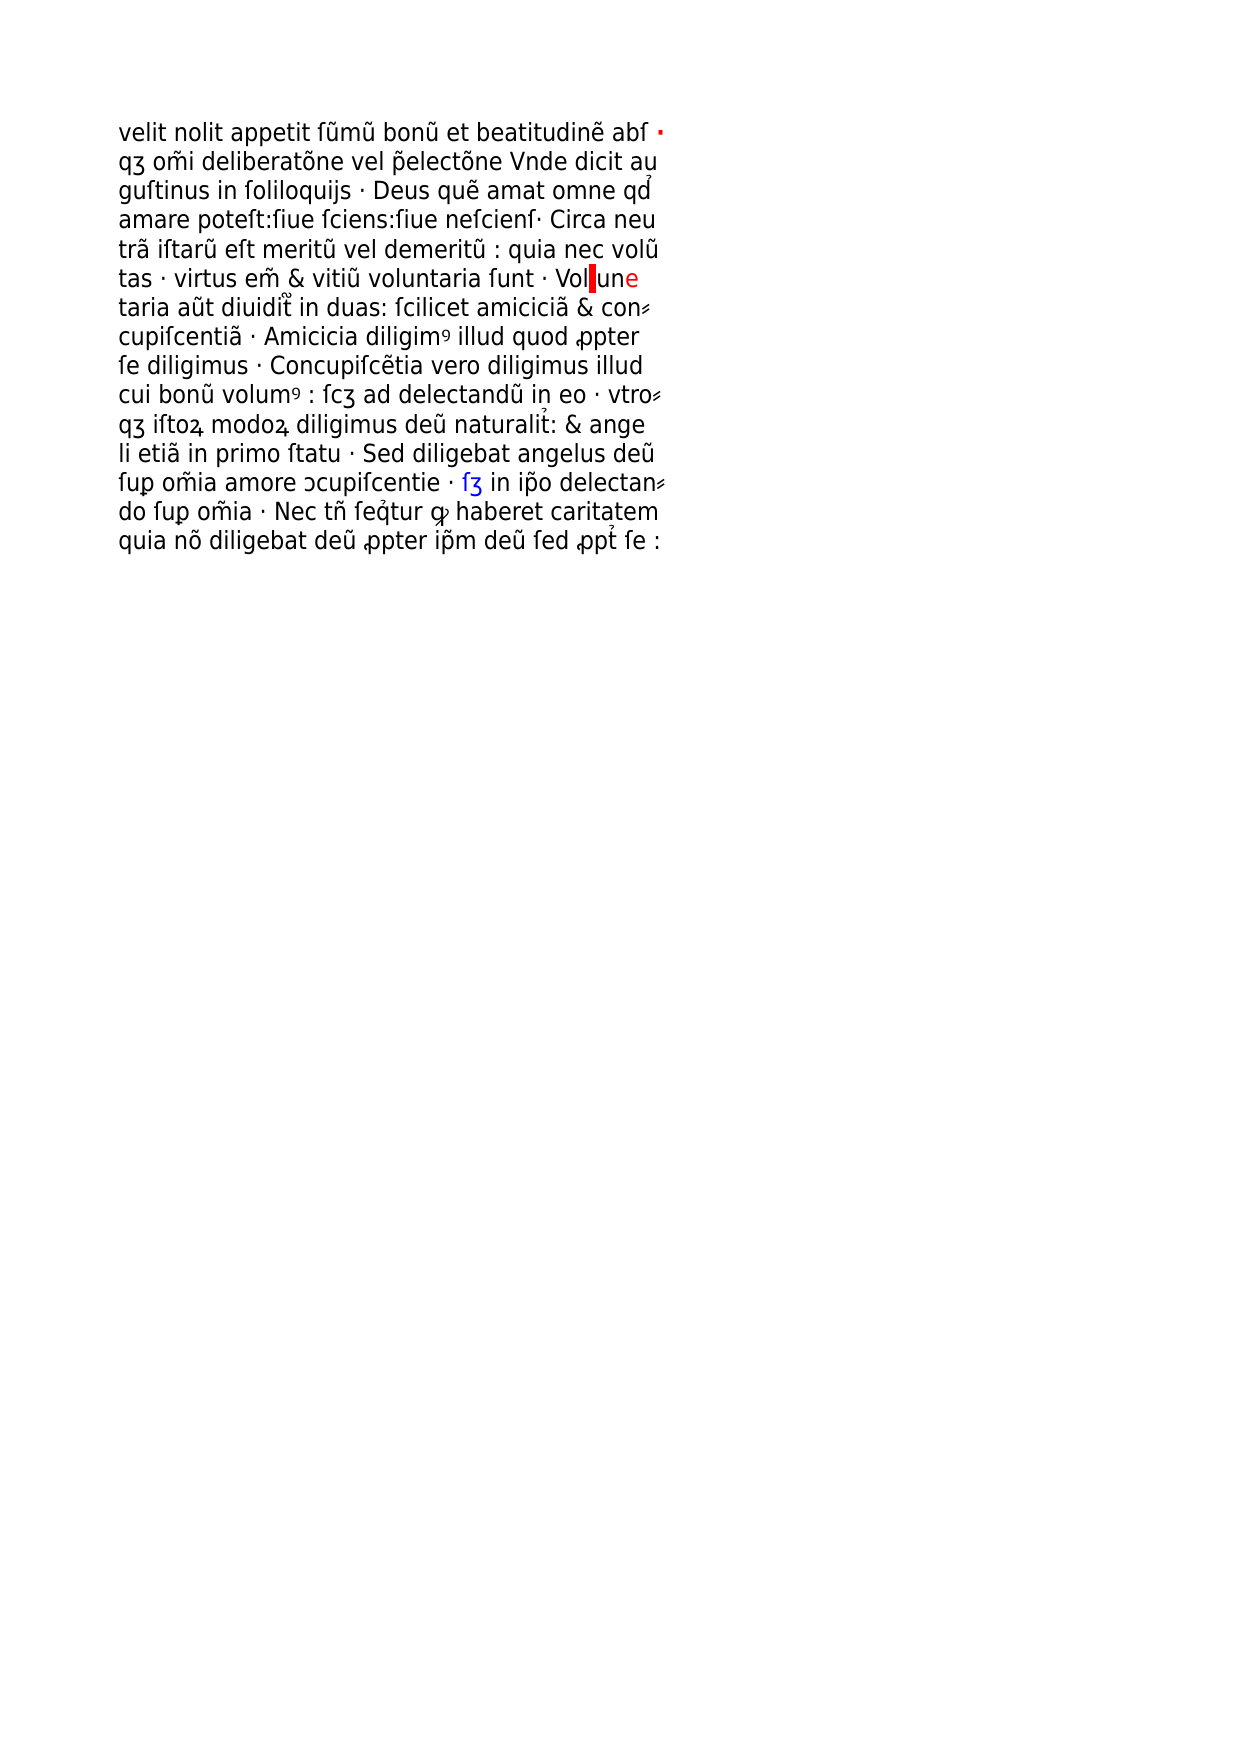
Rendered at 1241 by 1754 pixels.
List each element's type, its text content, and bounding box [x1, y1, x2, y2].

text amare poteſt:ſiue ſciens:ſiue neſcienſ· Circa neu [118, 206, 1122, 235]
text quia nõ diligebat deũ ꝓpter ip̃m deũ ſed ꝓpt̉ ſe : [118, 526, 1122, 556]
text qʒ om̃i deliberatõne vel p̃electõne Vnde dicit au [118, 147, 1122, 176]
text ſe diligimus · Concupiſcẽtia vero diligimus illud [118, 351, 1122, 381]
text trã iſtarũ eſt meritũ vel demeritũ : quia nec volũ [118, 235, 1122, 264]
text ſuꝑ om̃ia amore ↄcupiſcentie · ſʒ in ip̃o delectan⸗ [118, 468, 1122, 497]
text velit nolit appetit ſũmũ bonũ et beatitudinẽ abſ · [118, 118, 1122, 147]
text li etiã in primo ſtatu · Sed diligebat angelus deũ [118, 439, 1122, 468]
text taria aũt diuidit᷑ in duas: ſcilicet amiciciã & con⸗ [118, 293, 1122, 322]
text cupiſcentiã · Amicicia diligimꝰ illud quod ꝓpter [118, 322, 1122, 351]
text cui bonũ volumꝰ : ſcʒ ad delectandũ in eo · vtro⸗ [118, 381, 1122, 410]
text do ſuꝑ om̃ia · Nec tñ ſeq̉tur ꝙ haberet caritatem [118, 497, 1122, 526]
text qʒ iſtoꝝ modoꝝ diligimus deũ naturalit̉: & ange [118, 410, 1122, 439]
text guſtinus in ſoliloquijs · Deus quẽ amat omne qd̉ [118, 176, 1122, 206]
text tas · virtus em̃ & vitiũ voluntaria ſunt · Vol une [118, 264, 1122, 293]
